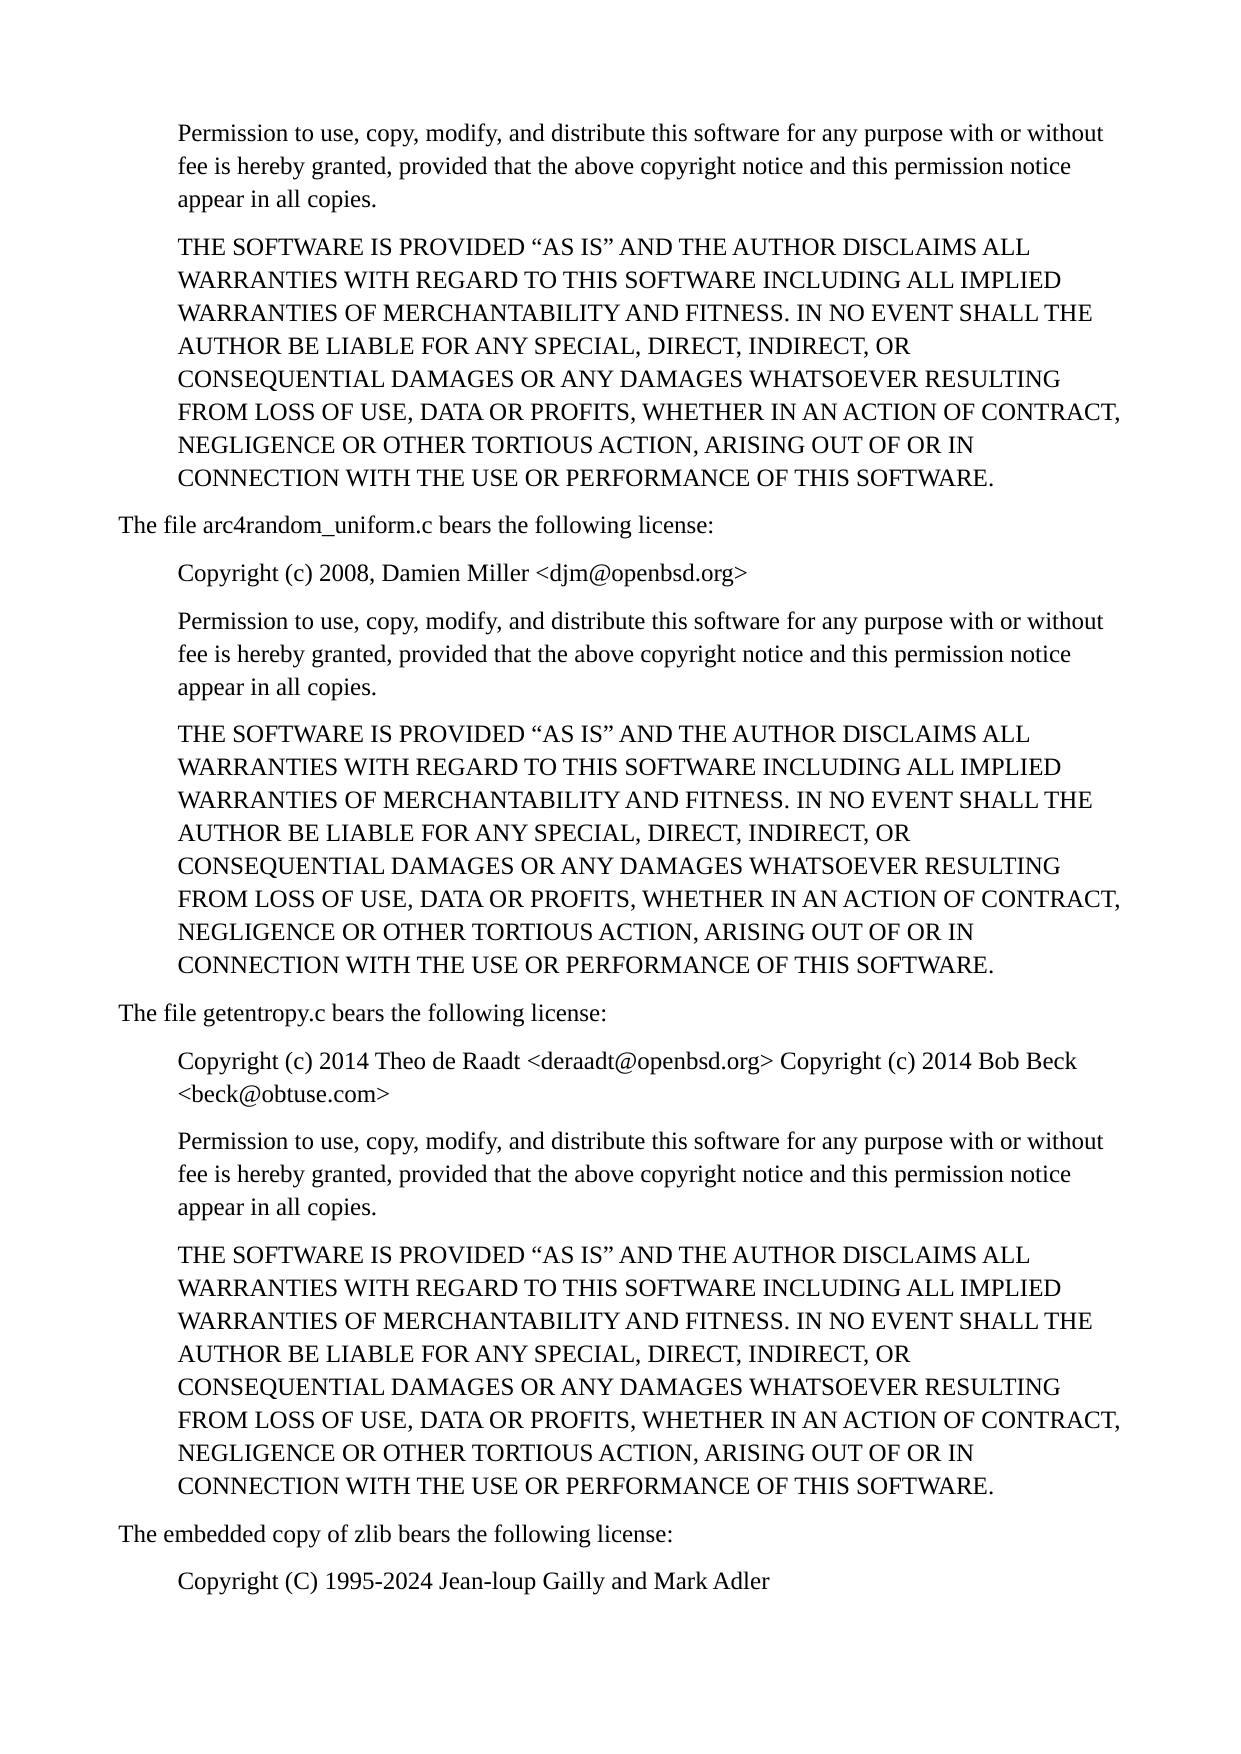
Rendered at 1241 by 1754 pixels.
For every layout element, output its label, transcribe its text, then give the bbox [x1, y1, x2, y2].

list Copyright (c) 2008, Damien Miller <djm@openbsd.org> [177, 558, 1122, 587]
subtitle The file arc4random_uniform.c bears the following license: [118, 511, 1122, 539]
list Permission to use, copy, modify, and distribute this software for any purpose with or without fee is hereby granted, provided that the above copyright notice and this permission notice appear in all copies. [177, 1126, 1122, 1221]
list THE SOFTWARE IS PROVIDED “AS IS” AND THE AUTHOR DISCLAIMS ALL WARRANTIES WITH REGARD TO THIS SOFTWARE INCLUDING ALL IMPLIED WARRANTIES OF MERCHANTABILITY AND FITNESS. IN NO EVENT SHALL THE AUTHOR BE LIABLE FOR ANY SPECIAL, DIRECT, INDIRECT, OR CONSEQUENTIAL DAMAGES OR ANY DAMAGES WHATSOEVER RESULTING FROM LOSS OF USE, DATA OR PROFITS, WHETHER IN AN ACTION OF CONTRACT, NEGLIGENCE OR OTHER TORTIOUS ACTION, ARISING OUT OF OR IN CONNECTION WITH THE USE OR PERFORMANCE OF THIS SOFTWARE. [177, 1240, 1122, 1500]
list THE SOFTWARE IS PROVIDED “AS IS” AND THE AUTHOR DISCLAIMS ALL WARRANTIES WITH REGARD TO THIS SOFTWARE INCLUDING ALL IMPLIED WARRANTIES OF MERCHANTABILITY AND FITNESS. IN NO EVENT SHALL THE AUTHOR BE LIABLE FOR ANY SPECIAL, DIRECT, INDIRECT, OR CONSEQUENTIAL DAMAGES OR ANY DAMAGES WHATSOEVER RESULTING FROM LOSS OF USE, DATA OR PROFITS, WHETHER IN AN ACTION OF CONTRACT, NEGLIGENCE OR OTHER TORTIOUS ACTION, ARISING OUT OF OR IN CONNECTION WITH THE USE OR PERFORMANCE OF THIS SOFTWARE. [177, 232, 1122, 492]
subtitle The file getentropy.c bears the following license: [118, 998, 1122, 1027]
list Copyright (C) 1995-2024 Jean-loup Gailly and Mark Adler [177, 1566, 1122, 1595]
subtitle The embedded copy of zlib bears the following license: [118, 1519, 1122, 1547]
list Copyright (c) 2014 Theo de Raadt <deraadt@openbsd.org> Copyright (c) 2014 Bob Beck <beck@obtuse.com> [177, 1046, 1122, 1107]
list THE SOFTWARE IS PROVIDED “AS IS” AND THE AUTHOR DISCLAIMS ALL WARRANTIES WITH REGARD TO THIS SOFTWARE INCLUDING ALL IMPLIED WARRANTIES OF MERCHANTABILITY AND FITNESS. IN NO EVENT SHALL THE AUTHOR BE LIABLE FOR ANY SPECIAL, DIRECT, INDIRECT, OR CONSEQUENTIAL DAMAGES OR ANY DAMAGES WHATSOEVER RESULTING FROM LOSS OF USE, DATA OR PROFITS, WHETHER IN AN ACTION OF CONTRACT, NEGLIGENCE OR OTHER TORTIOUS ACTION, ARISING OUT OF OR IN CONNECTION WITH THE USE OR PERFORMANCE OF THIS SOFTWARE. [177, 719, 1122, 979]
list Permission to use, copy, modify, and distribute this software for any purpose with or without fee is hereby granted, provided that the above copyright notice and this permission notice appear in all copies. [177, 118, 1122, 213]
list Permission to use, copy, modify, and distribute this software for any purpose with or without fee is hereby granted, provided that the above copyright notice and this permission notice appear in all copies. [177, 606, 1122, 701]
